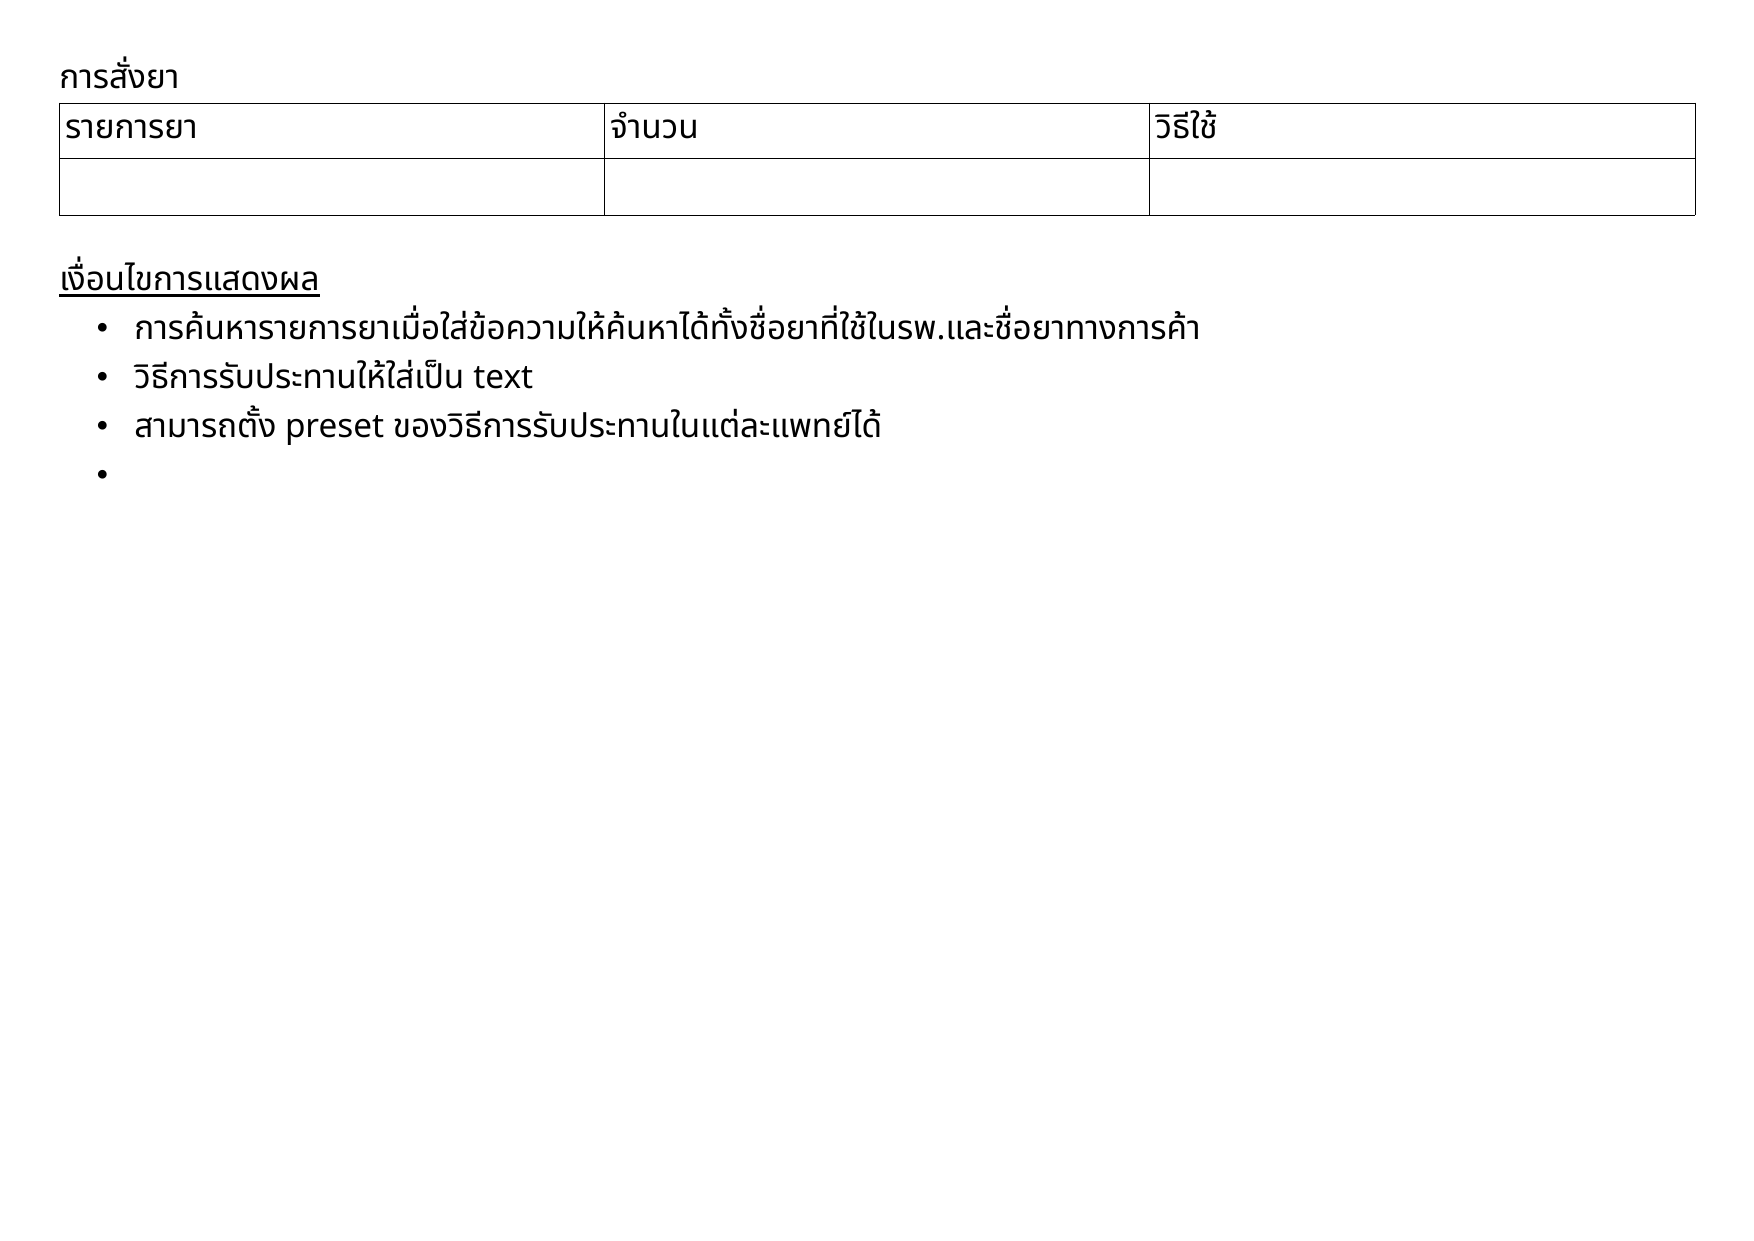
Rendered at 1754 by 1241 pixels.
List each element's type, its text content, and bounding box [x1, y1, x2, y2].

list การค้นหารายการยาเมื่อใส่ข้อความให้ค้นหาได้ทั้งชื่อยาที่ใช้ในรพ.และชื่อยาทางการค้า [97, 303, 1695, 353]
text เงื่อนไขการแสดงผล [59, 260, 1695, 303]
table_cell [605, 159, 1149, 214]
table_cell [60, 159, 604, 214]
text การสั่งยา [59, 59, 1695, 102]
table_cell [1150, 159, 1695, 214]
table_header รายการยา [60, 104, 604, 157]
list สามารถตั้ง preset ของวิธีการรับประทานในแต่ละแพทย์ได้ [97, 402, 1695, 451]
table_header วิธีใช้ [1150, 104, 1695, 157]
table_header จำนวน [605, 104, 1149, 157]
list วิธีการรับประทานให้ใส่เป็น text [97, 353, 1695, 402]
